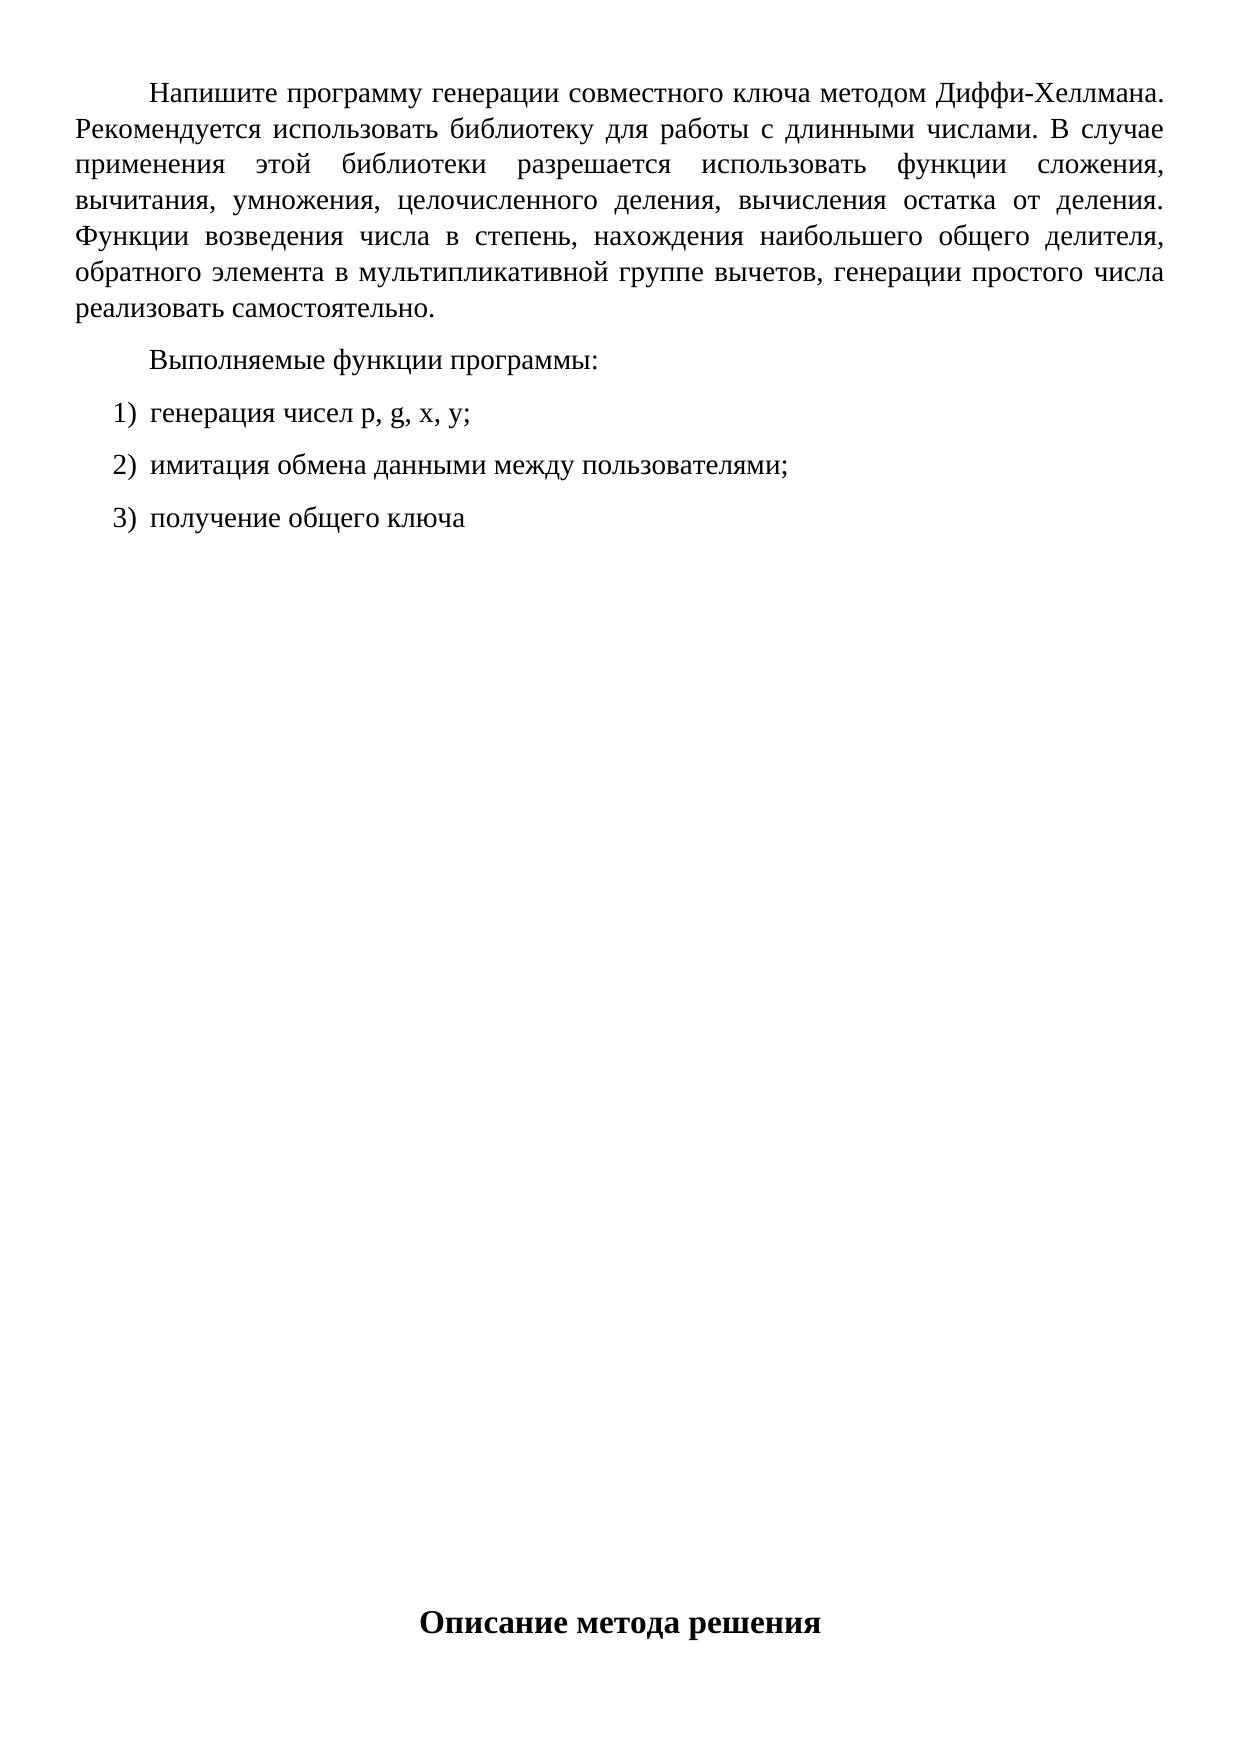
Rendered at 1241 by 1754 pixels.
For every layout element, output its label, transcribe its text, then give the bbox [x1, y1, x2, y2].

list генерация чисел p, g, x, y; [112, 395, 1165, 428]
text Напишите программу генерации совместного ключа методом Диффи-Хеллмана. Рекомендуется использовать библиотеку для работы с длинными числами. В случае применения этой библиотеки разрешается использовать функции сложения, вычитания, умножения, целочисленного деления, вычисления остатка от деления. Функции возведения числа в степень, нахождения наибольшего общего делителя, обратного элемента в мультипликативной группе вычетов, генерации простого числа реализовать самостоятельно. [75, 75, 1165, 323]
text Выполняемые функции программы: [75, 342, 1165, 376]
text Описание метода решения [75, 1602, 1165, 1641]
list получение общего ключа [112, 500, 1165, 533]
list имитация обмена данными между пользователями; [112, 447, 1165, 481]
